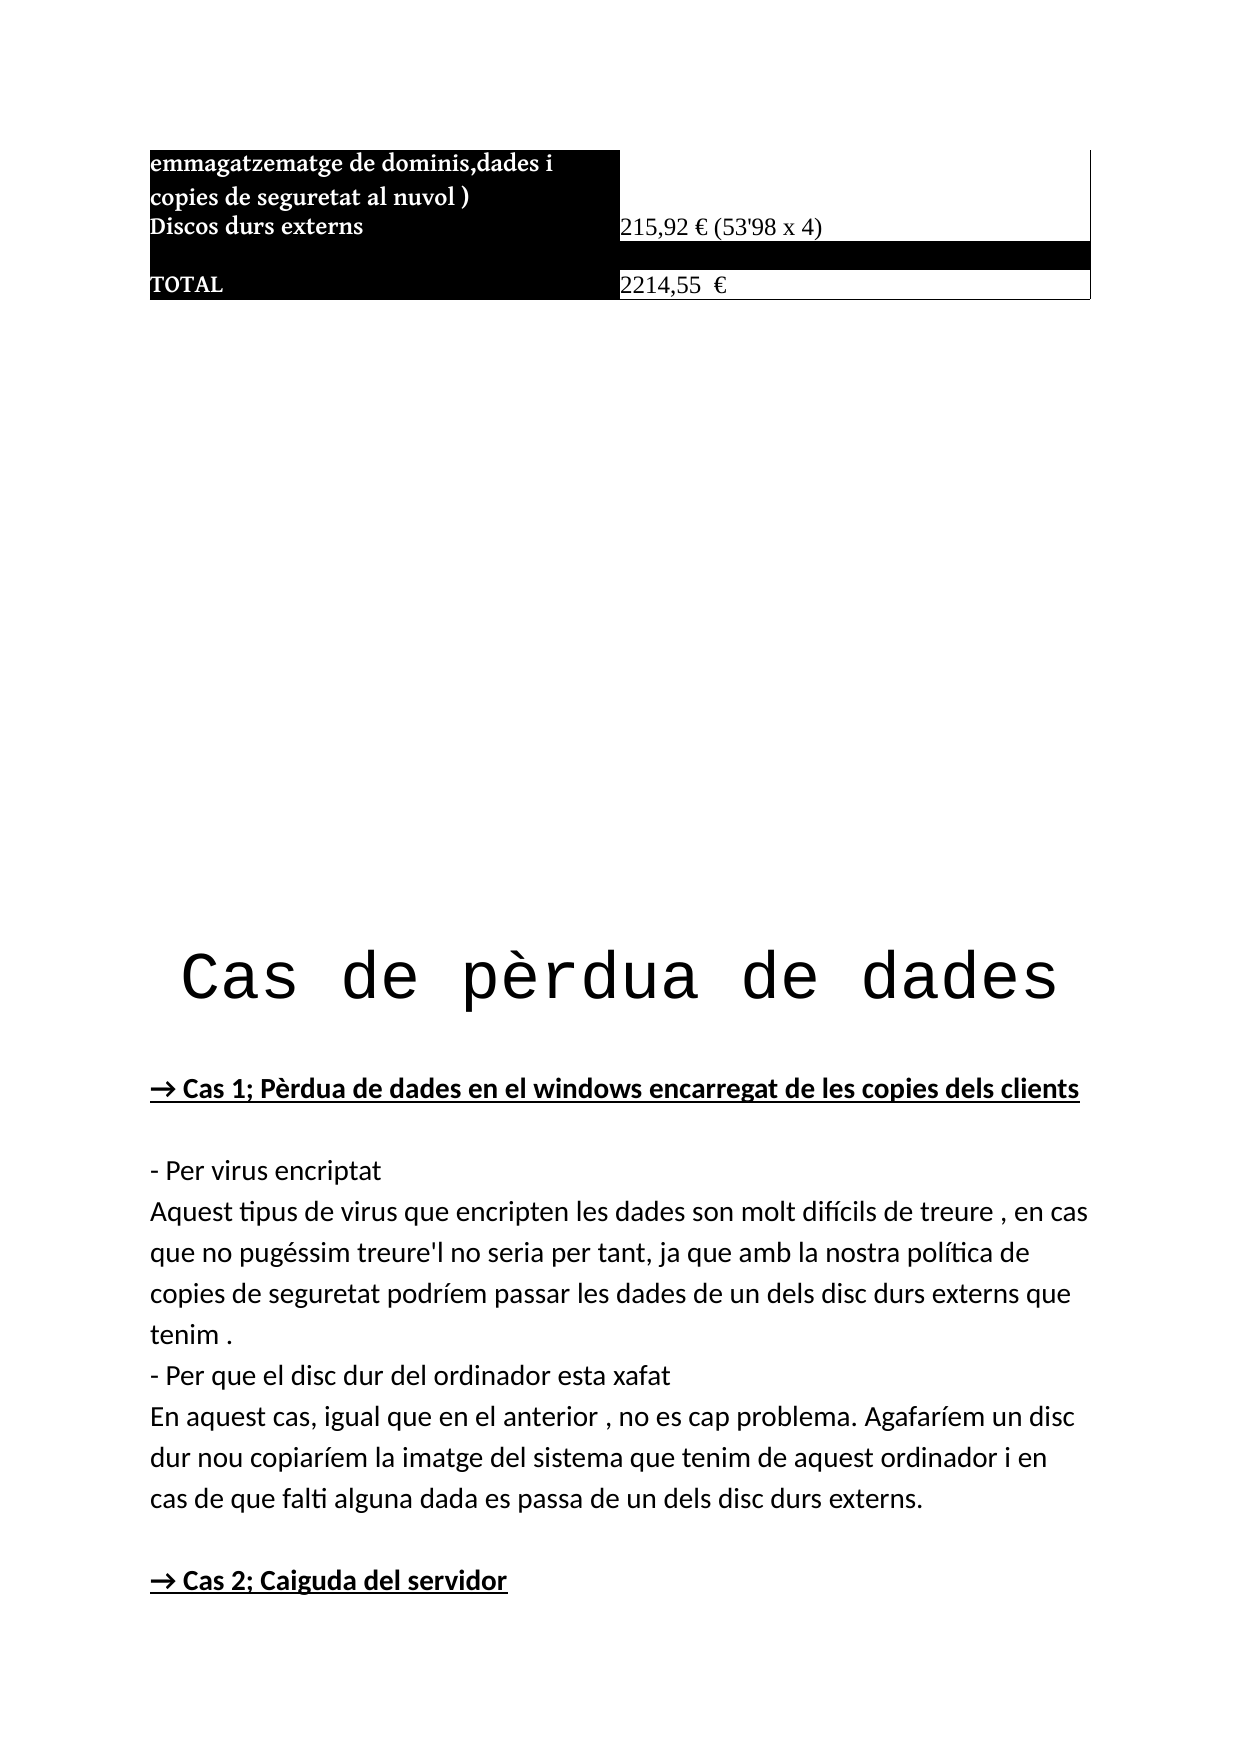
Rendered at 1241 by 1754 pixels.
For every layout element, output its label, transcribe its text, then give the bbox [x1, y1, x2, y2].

table_cell 215,92 € (53'98 x 4) [620, 212, 1090, 241]
text → Cas 2; Caiguda del servidor [150, 1562, 1090, 1597]
text En aquest cas, igual que en el anterior , no es cap problema. Agafaríem un disc dur nou copiaríem la imatge del sistema que tenim de aquest ordinador i en cas de que falti alguna dada es passa de un dels disc durs externs. [150, 1398, 1090, 1515]
text Cas de pèrdua de dades [150, 943, 1090, 1018]
text Aquest tipus de virus que encripten les dades son molt difícils de treure , en cas que no pugéssim treure'l no seria per tant, ja que amb la nostra política de copies de seguretat podríem passar les dades de un dels disc durs externs que tenim . [150, 1193, 1090, 1352]
table_cell [151, 241, 1090, 270]
table_cell emmagatzematge de dominis,dades i copies de seguretat al nuvol ) [151, 150, 620, 212]
table_cell TOTAL [151, 270, 620, 299]
text - Per virus encriptat [150, 1152, 1090, 1188]
table_cell Discos durs externs [151, 212, 620, 241]
table_cell 2214,55 € [620, 270, 1090, 299]
text - Per que el disc dur del ordinador esta xafat [150, 1357, 1090, 1392]
table_cell [620, 150, 1090, 212]
text → Cas 1; Pèrdua de dades en el windows encarregat de les copies dels clients [150, 1070, 1090, 1106]
